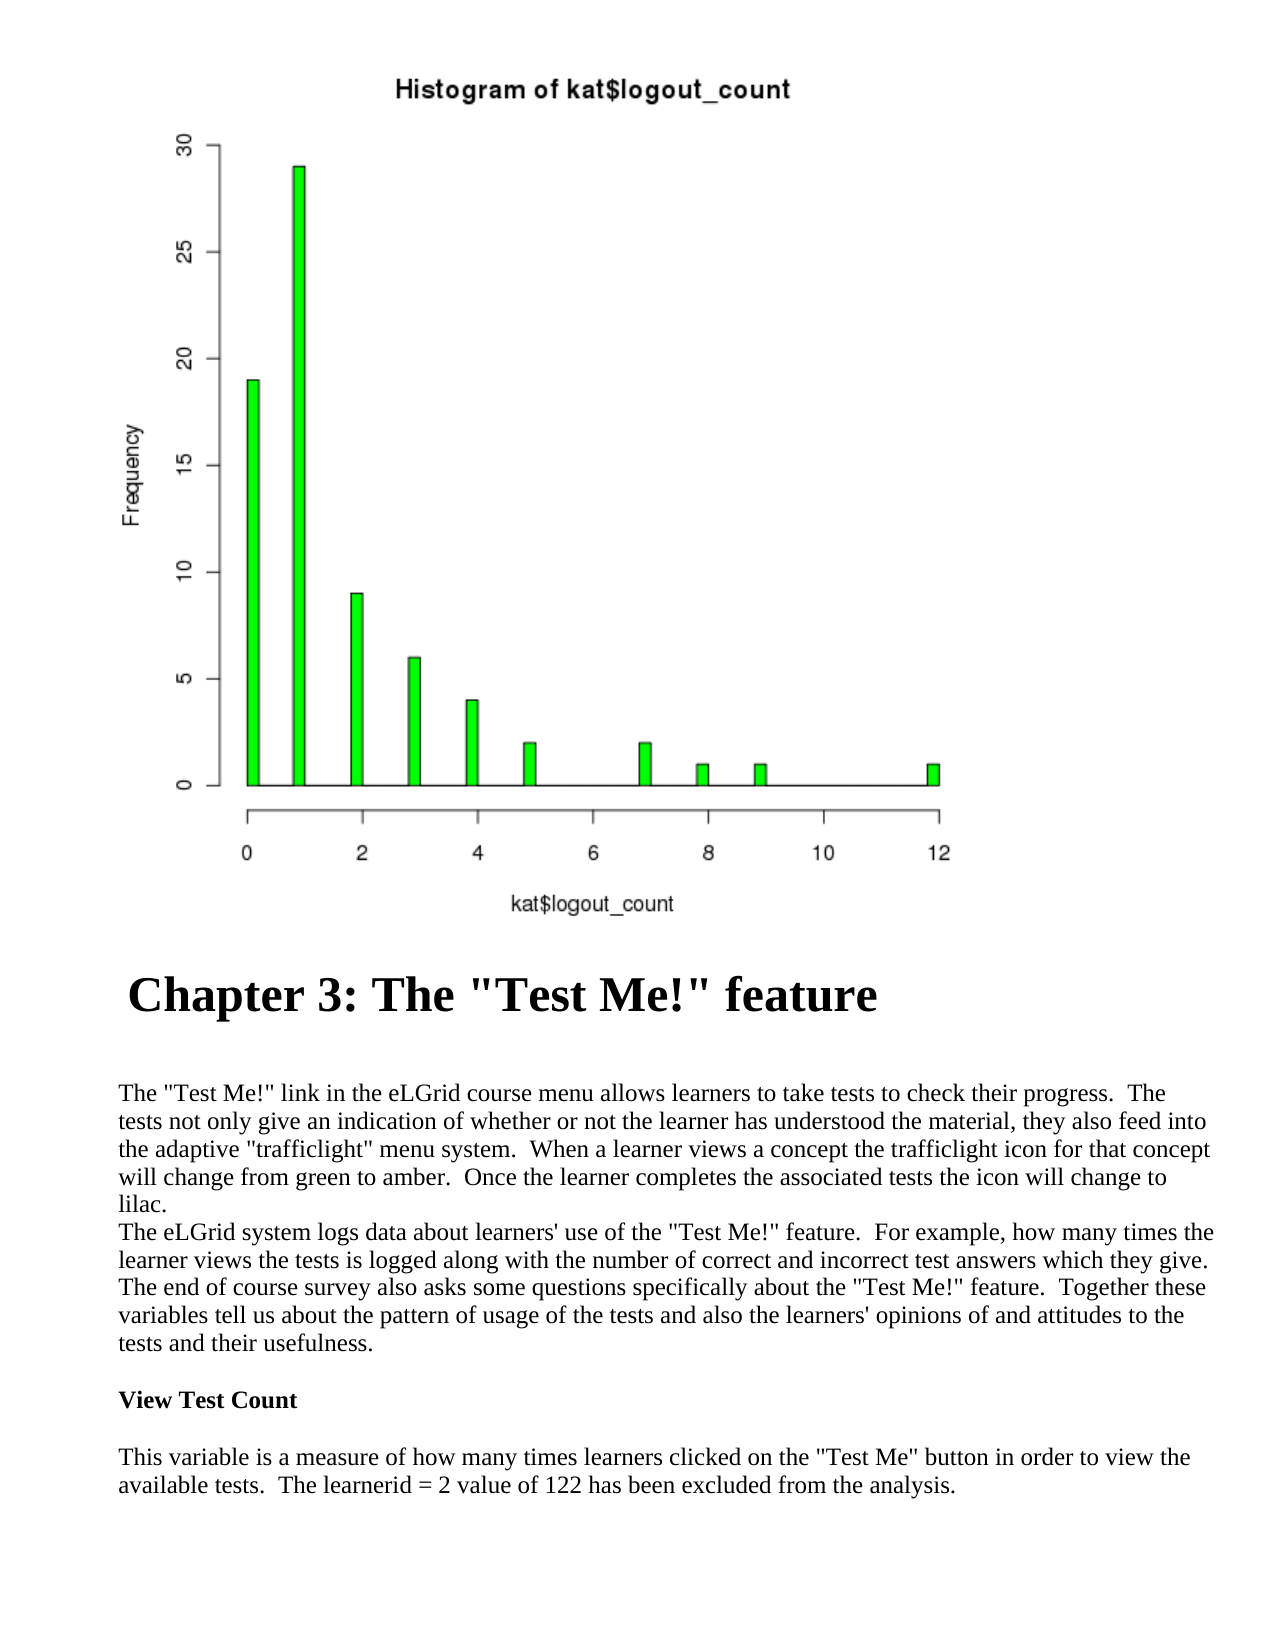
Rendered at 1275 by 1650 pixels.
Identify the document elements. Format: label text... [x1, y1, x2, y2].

subtitle Chapter 3: The "Test Me!" feature [127, 967, 1207, 1022]
picture [118, 59, 990, 937]
text The "Test Me!" link in the eLGrid course menu allows learners to take tests to check their progress. The tests not only give an indication of whether or not the learner has understood the material, they also feed into the adaptive "trafficlight" menu system. When a learner views a concept the trafficlight icon for that concept will change from green to amber. Once the learner completes the associated tests the icon will change to lilac. The eLGrid system logs data about learners' use of the "Test Me!" feature. For example, how many times the learner views the tests is logged along with the number of correct and incorrect test answers which they give. The end of course survey also asks some questions specifically about the "Test Me!" feature. Together these variables tell us about the pattern of usage of the tests and also the learners' opinions of and attitudes to the tests and their usefulness. [118, 1052, 1216, 1357]
text View Test Count [118, 1386, 1216, 1414]
text This variable is a measure of how many times learners clicked on the "Test Me" button in order to view the available tests. The learnerid = 2 value of 122 has been excluded from the analysis. [118, 1443, 1216, 1499]
